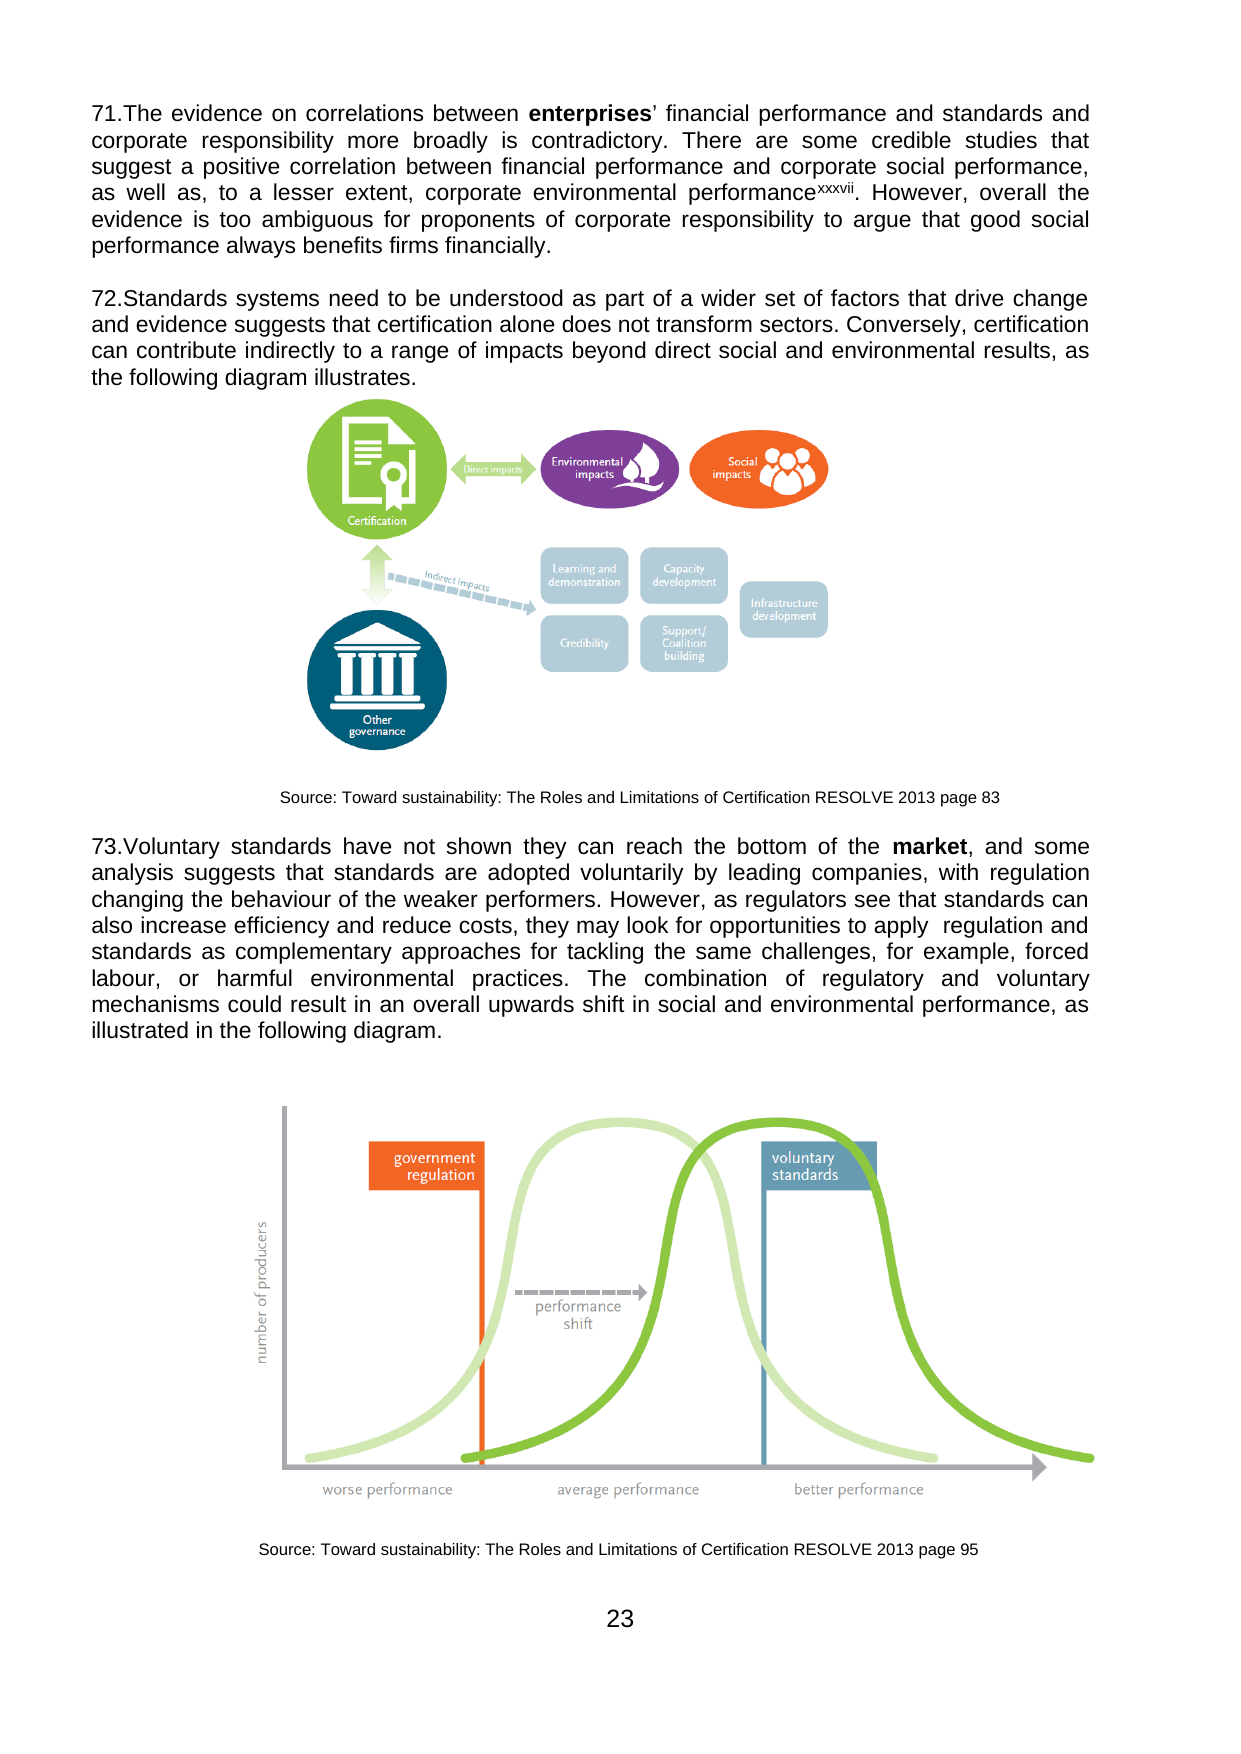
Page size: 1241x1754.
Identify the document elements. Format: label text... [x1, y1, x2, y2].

list The evidence on correlations between enterprises’ financial performance and standards and corporate responsibility more broadly is contradictory. There are some credible studies that suggest a positive correlation between financial performance and corporate social performance, as well as, to a lesser extent, corporate environmental performance. However, overall the evidence is too ambiguous for proponents of corporate responsibility to argue that good social performance always benefits firms financially. [150, 100, 1090, 258]
list Standards systems need to be understood as part of a wider set of factors that drive change and evidence suggests that certification alone does not transform sectors. Conversely, certification can contribute indirectly to a range of impacts beyond direct social and environmental results, as the following diagram illustrates. [150, 285, 1090, 390]
text Source: Toward sustainability: The Roles and Limitations of Certification RESOLVE 2013 page 83 [150, 787, 1090, 807]
list Voluntary standards have not shown they can reach the bottom of the market, and some analysis suggests that standards are adopted voluntarily by leading companies, with regulation changing the behaviour of the weaker performers. However, as regulators see that standards can also increase efficiency and reduce costs, they may look for opportunities to apply regulation and standards as complementary approaches for tackling the same challenges, for example, forced labour, or harmful environmental practices. The combination of regulatory and voluntary mechanisms could result in an overall upwards shift in social and environmental performance, as illustrated in the following diagram. [150, 833, 1090, 1044]
text Source: Toward sustainability: The Roles and Limitations of Certification RESOLVE 2013 page 95 [150, 1534, 1090, 1560]
